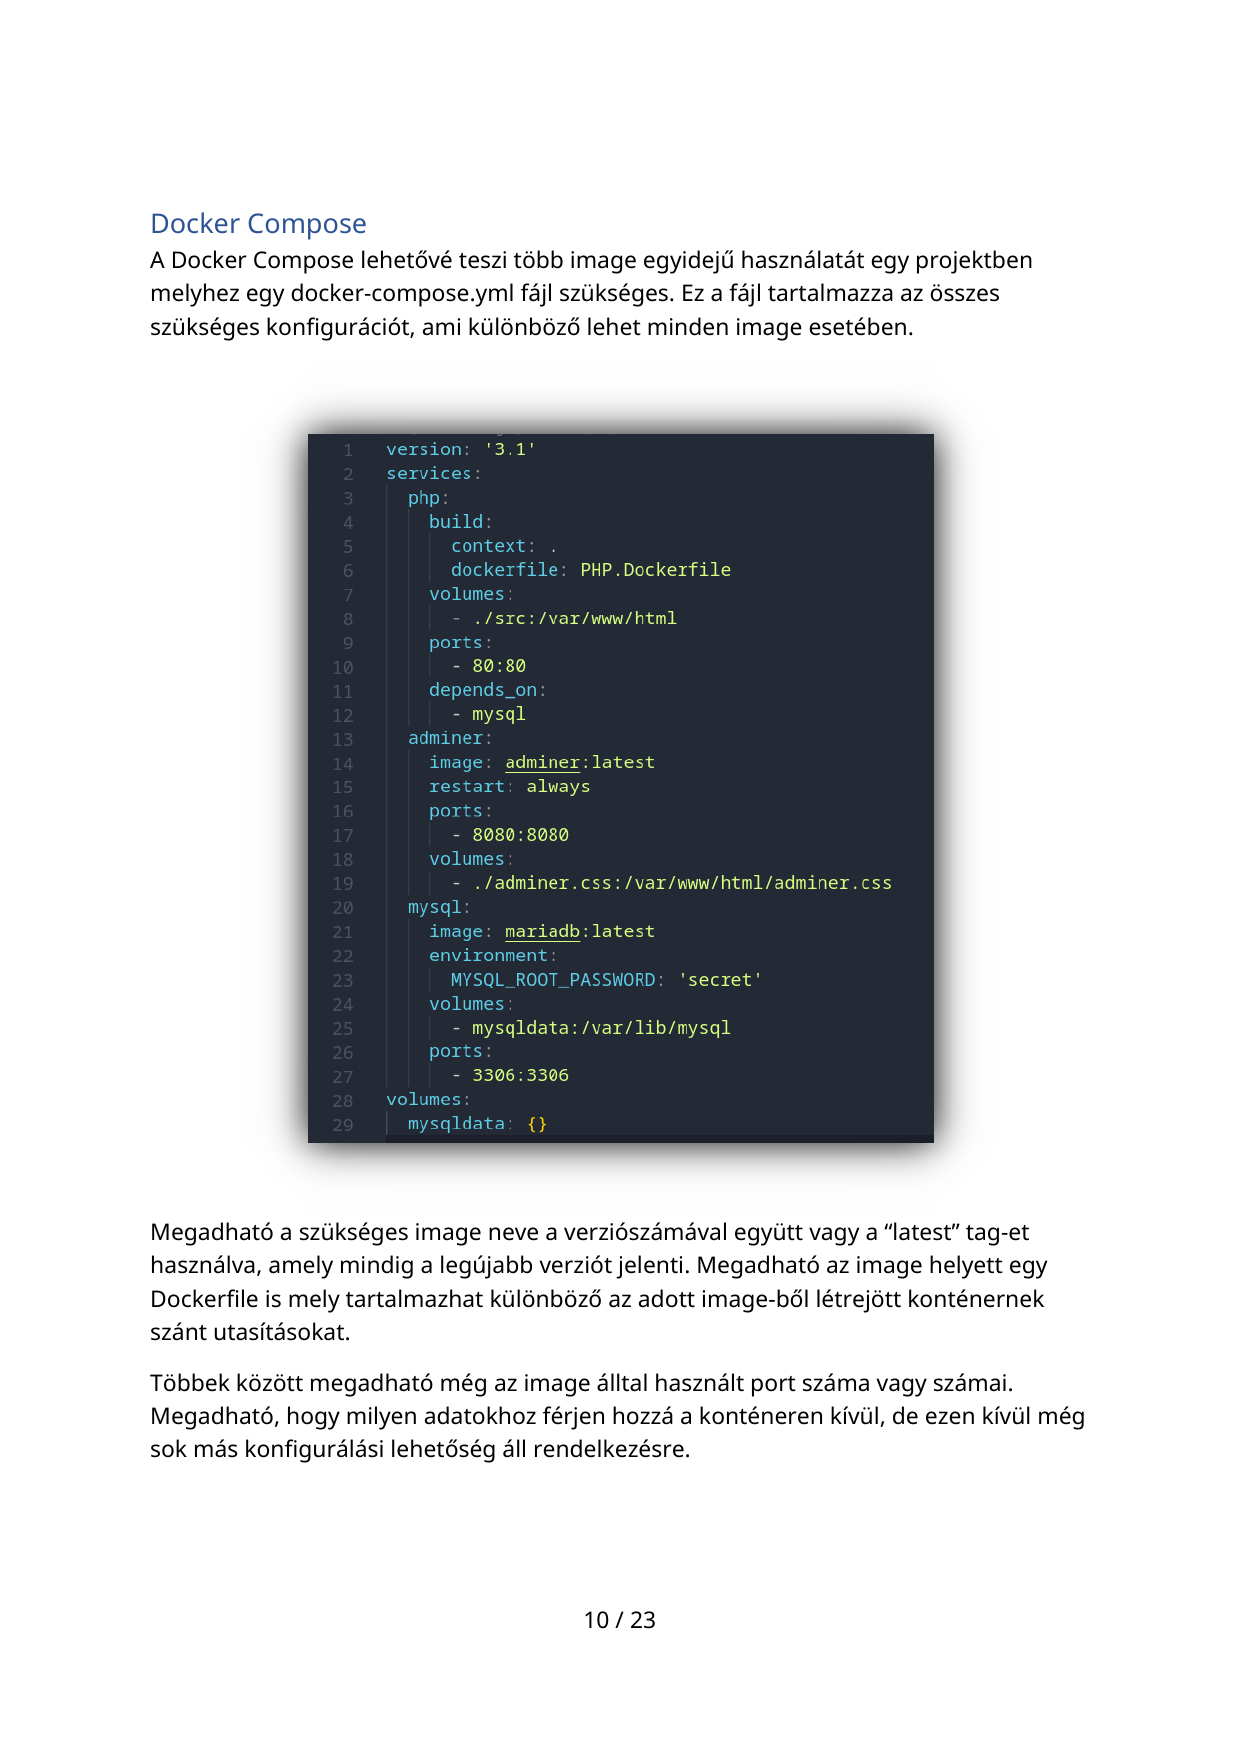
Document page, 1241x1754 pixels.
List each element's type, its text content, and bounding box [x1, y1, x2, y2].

text Többek között megadható még az image álltal használt port száma vagy számai. Megadható, hogy milyen adatokhoz férjen hozzá a konténeren kívül, de ezen kívül még sok más konfigurálási lehetőség áll rendelkezésre. [150, 1366, 1090, 1464]
subtitle Docker Compose [150, 204, 1090, 241]
text A Docker Compose lehetővé teszi több image egyidejű használatát egy projektben melyhez egy docker-compose.yml fájl szükséges. Ez a fájl tartalmazza az összes szükséges konfigurációt, ami különböző lehet minden image esetében. [150, 244, 1090, 342]
picture [245, 363, 995, 1214]
text Megadható a szükséges image neve a verziószámával együtt vagy a “latest” tag-et használva, amely mindig a legújabb verziót jelenti. Megadható az image helyett egy Dockerfile is mely tartalmazhat különböző az adott image-ből létrejött konténernek szánt utasításokat. [150, 361, 1090, 1348]
